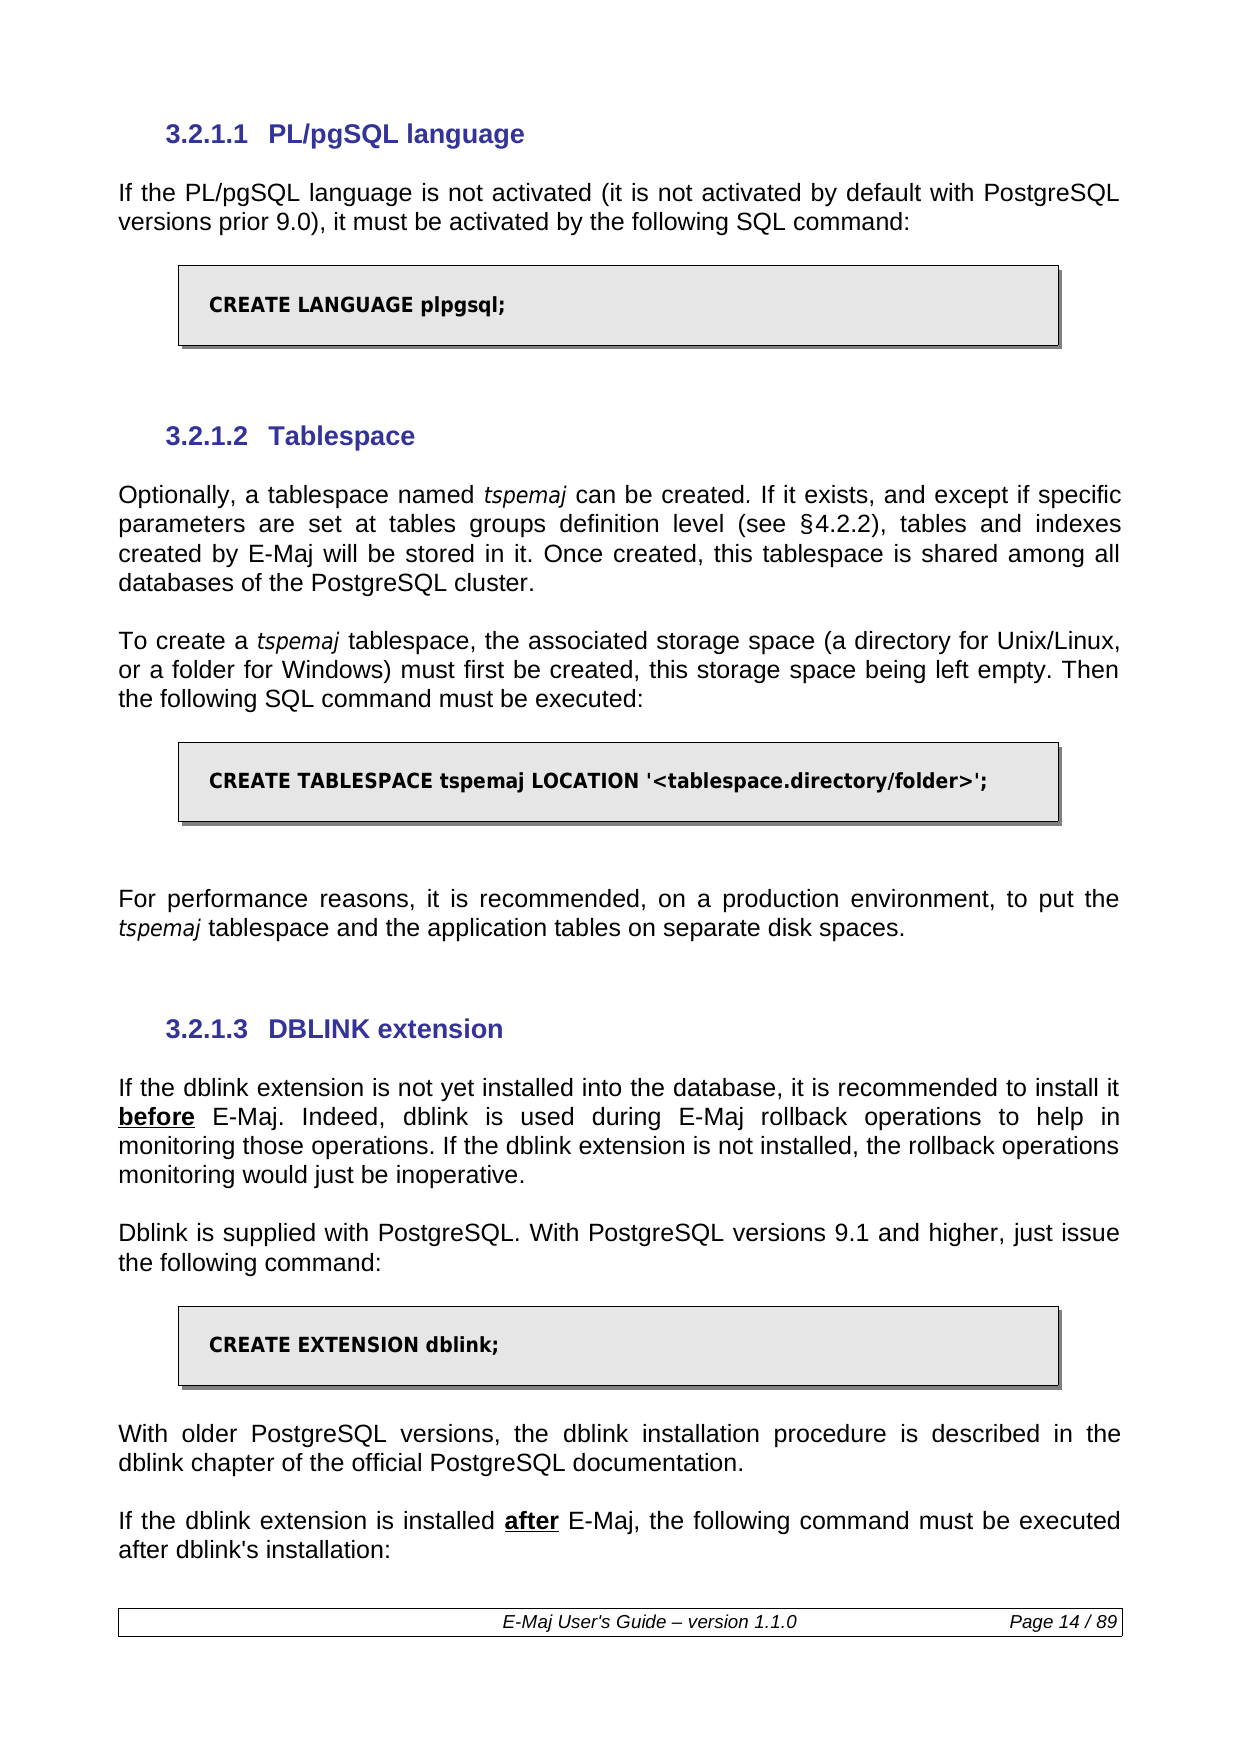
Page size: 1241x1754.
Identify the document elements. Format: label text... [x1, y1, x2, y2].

subtitle PL/pgSQL language [165, 118, 1122, 149]
subtitle Tablespace [165, 420, 1122, 451]
text If the dblink extension is not yet installed into the database, it is recommended to install it before E-Maj. Indeed, dblink is used during E-Maj rollback operations to help in monitoring those operations. If the dblink extension is not installed, the rollback operations monitoring would just be inoperative. [118, 1073, 1122, 1189]
text Optionally, a tablespace named tspemaj can be created. If it exists, and except if specific parameters are set at tables groups definition level (see §4.2.2), tables and indexes created by E-Maj will be stored in it. Once created, this tablespace is shared among all databases of the PostgreSQL cluster. [118, 480, 1122, 597]
text For performance reasons, it is recommended, on a production environment, to put the tspemaj tablespace and the application tables on separate disk spaces. [118, 884, 1122, 942]
text If the dblink extension is installed after E-Maj, the following command must be executed after dblink's installation: [118, 1506, 1122, 1564]
text CREATE LANGUAGE plpgsql; [179, 290, 1058, 314]
text If the PL/pgSQL language is not activated (it is not activated by default with PostgreSQL versions prior 9.0), it must be activated by the following SQL command: [118, 178, 1122, 236]
text Dblink is supplied with PostgreSQL. With PostgreSQL versions 9.1 and higher, just issue the following command: [118, 1218, 1122, 1276]
text With older PostgreSQL versions, the dblink installation procedure is described in the dblink chapter of the official PostgreSQL documentation. [118, 1419, 1122, 1477]
text To create a tspemaj tablespace, the associated storage space (a directory for Unix/Linux, or a folder for Windows) must first be created, this storage space being left empty. Then the following SQL command must be executed: [118, 626, 1122, 713]
subtitle DBLINK extension [165, 1013, 1122, 1044]
text CREATE TABLESPACE tspemaj LOCATION '<tablespace.directory/folder>'; [179, 766, 1058, 791]
text CREATE EXTENSION dblink; [179, 1330, 1058, 1354]
